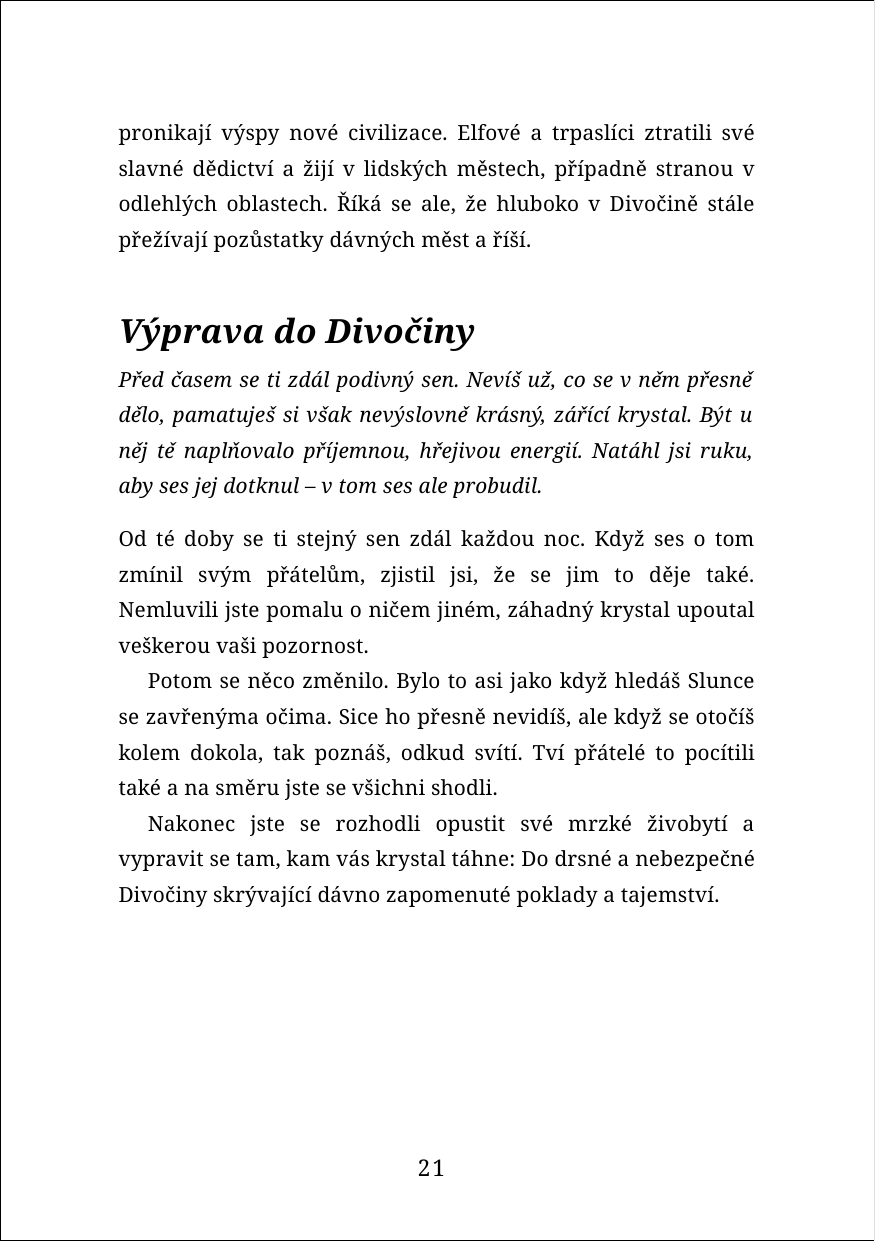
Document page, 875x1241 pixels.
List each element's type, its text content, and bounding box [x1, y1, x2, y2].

subtitle Výprava do Divočiny [118, 308, 756, 353]
text pronikají výspy nové civilizace. Elfové a trpaslíci ztratili své slavné dědictví a žijí v lidských městech, případně stranou v odlehlých oblastech. Říká se ale, že hluboko v Divočině stále přežívají pozůstatky dávných měst a říší. [118, 118, 756, 253]
text Od té doby se ti stejný sen zdál každou noc. Když ses o tom zmínil svým přátelům, zjistil jsi, že se jim to děje také. Nemluvili jste pomalu o ničem jiném, záhadný krystal upoutal veškerou vaši pozornost. Potom se něco změnilo. Bylo to asi jako když hledáš Slunce se zavřenýma očima. Sice ho přesně nevidíš, ale když se otočíš kolem dokola, tak poznáš, odkud svítí. Tví přátelé to pocítili také a na směru jste se všichni shodli. Nakonec jste se rozhodli opustit své mrzké živobytí a vypravit se tam, kam vás krystal táhne: Do drsné a nebezpečné Divočiny skrývající dávno zapomenuté poklady a tajemství. [118, 524, 756, 908]
text Před časem se ti zdál podivný sen. Nevíš už, co se v něm přesně dělo, pamatuješ si však nevýslovně krásný, zářící krystal. Být u něj tě naplňovalo příjemnou, hřejivou energií. Natáhl jsi ruku, aby ses jej dotknul – v tom ses ale probudil. [118, 365, 756, 500]
